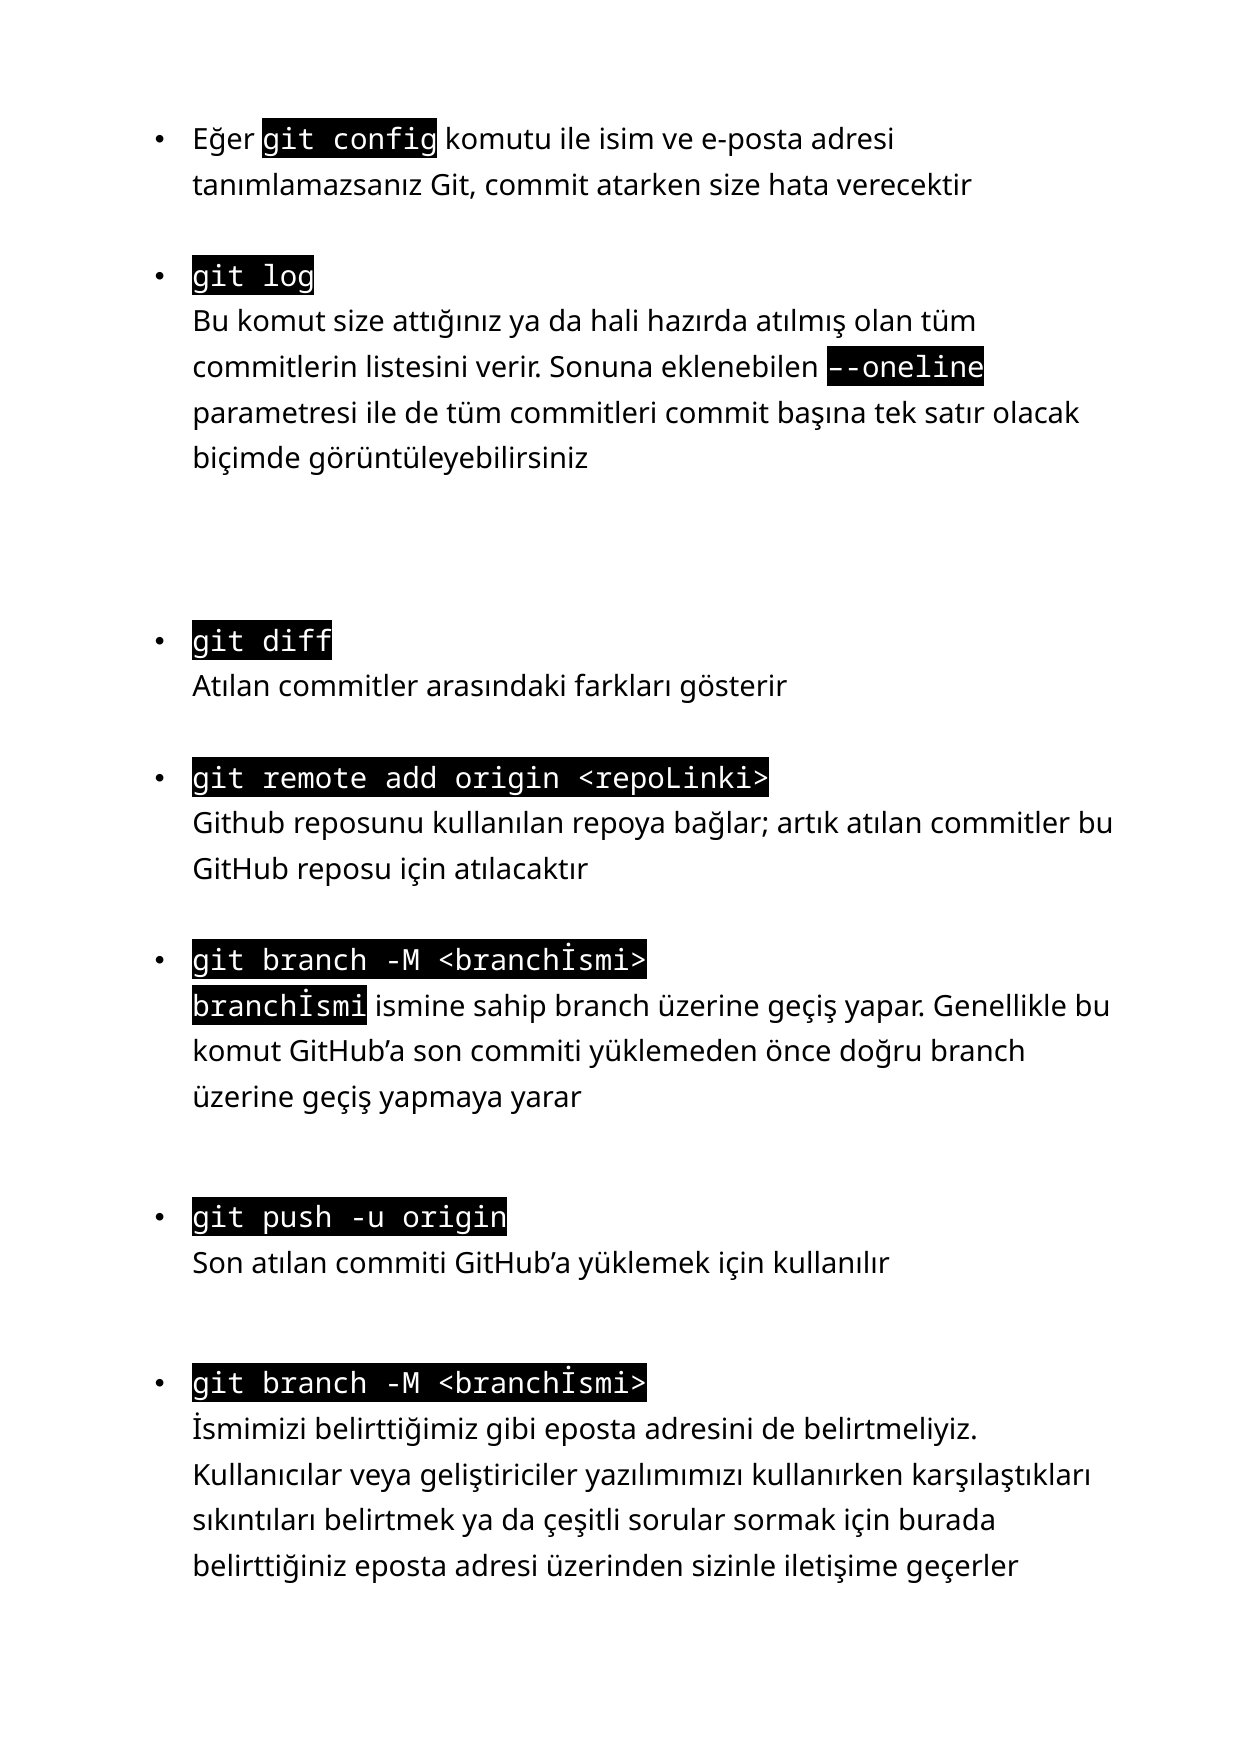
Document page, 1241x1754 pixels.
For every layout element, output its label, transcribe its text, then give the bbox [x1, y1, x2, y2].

list git log [154, 255, 1122, 295]
list Eğer git config komutu ile isim ve e-posta adresi tanımlamazsanız Git, commit atarken size hata verecektir [154, 118, 1122, 203]
list Atılan commitler arasındaki farkları gösterir [154, 666, 1122, 705]
list git remote add origin <repoLinki> [154, 757, 1122, 797]
list git branch -M <branchİsmi> [154, 939, 1122, 979]
list İsmimizi belirttiğimiz gibi eposta adresini de belirtmeliyiz. Kullanıcılar veya geliştiriciler yazılımımızı kullanırken karşılaştıkları sıkıntıları belirtmek ya da çeşitli sorular sormak için burada belirttiğiniz eposta adresi üzerinden sizinle iletişime geçerler [154, 1408, 1122, 1585]
list Bu komut size attığınız ya da hali hazırda atılmış olan tüm commitlerin listesini verir. Sonuna eklenebilen –-oneline parametresi ile de tüm commitleri commit başına tek satır olacak biçimde görüntüleyebilirsiniz [154, 301, 1122, 477]
list git push -u origin [154, 1197, 1122, 1236]
list Github reposunu kullanılan repoya bağlar; artık atılan commitler bu GitHub reposu için atılacaktır [154, 802, 1122, 888]
list Son atılan commiti GitHub’a yüklemek için kullanılır [154, 1242, 1122, 1282]
list git diff [154, 620, 1122, 660]
list branchİsmi ismine sahip branch üzerine geçiş yapar. Genellikle bu komut GitHub’a son commiti yüklemeden önce doğru branch üzerine geçiş yapmaya yarar [154, 985, 1122, 1116]
list git branch -M <branchİsmi> [154, 1363, 1122, 1402]
